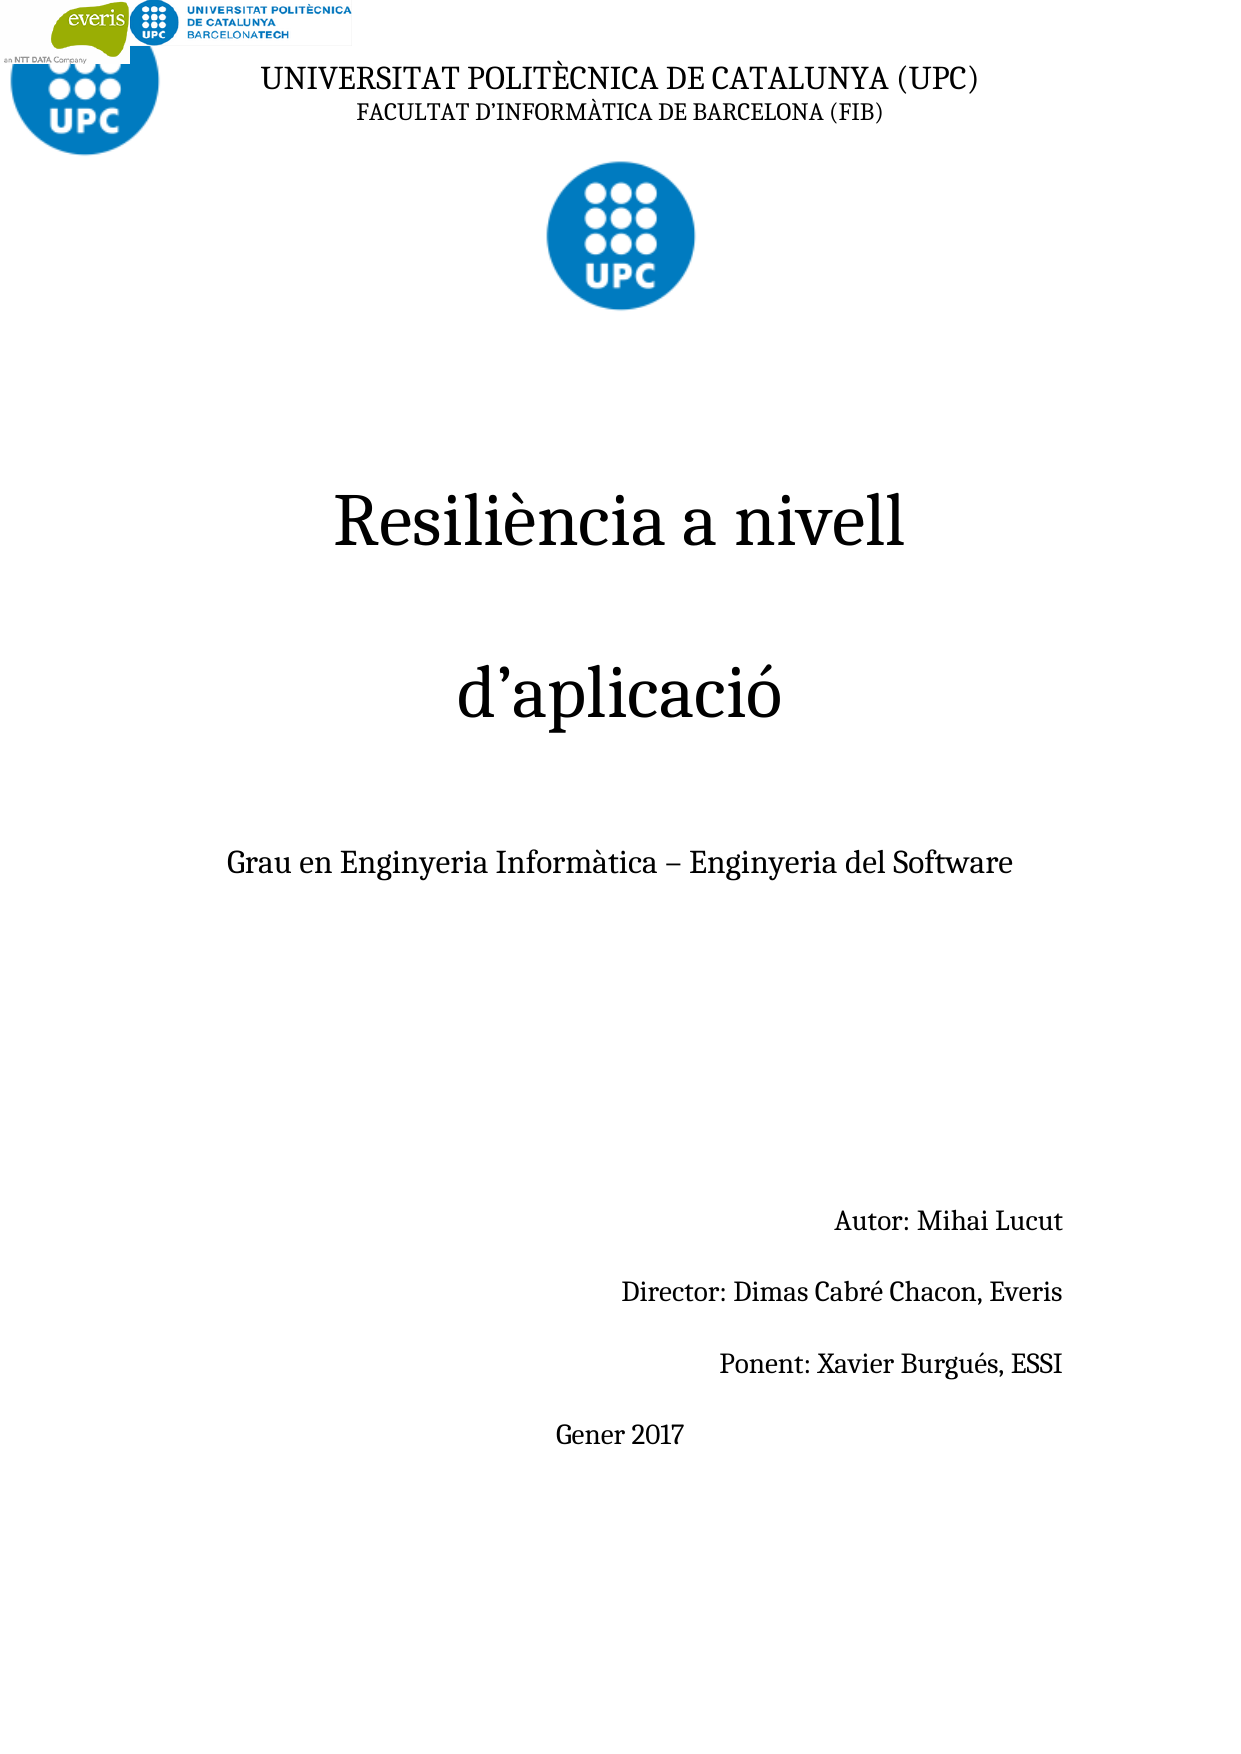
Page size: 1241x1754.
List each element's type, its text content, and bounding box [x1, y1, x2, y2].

text Resiliència a nivell d’aplicació [177, 477, 1063, 736]
text Grau en Enginyeria Informàtica – Enginyeria del Software [177, 843, 1063, 882]
text Autor: Mihai Lucut [177, 1204, 1063, 1238]
text FACULTAT D’INFORMÀTICA DE BARCELONA (FIB) [177, 97, 1063, 126]
text UNIVERSITAT POLITÈCNICA DE CATALUNYA (UPC) [177, 59, 1063, 97]
text Ponent: Xavier Burgués, ESSI [177, 1347, 1063, 1380]
picture [536, 155, 704, 319]
picture [0, 0, 352, 164]
text Gener 2017 [177, 1418, 1063, 1451]
text Director: Dimas Cabré Chacon, Everis [177, 1276, 1063, 1309]
